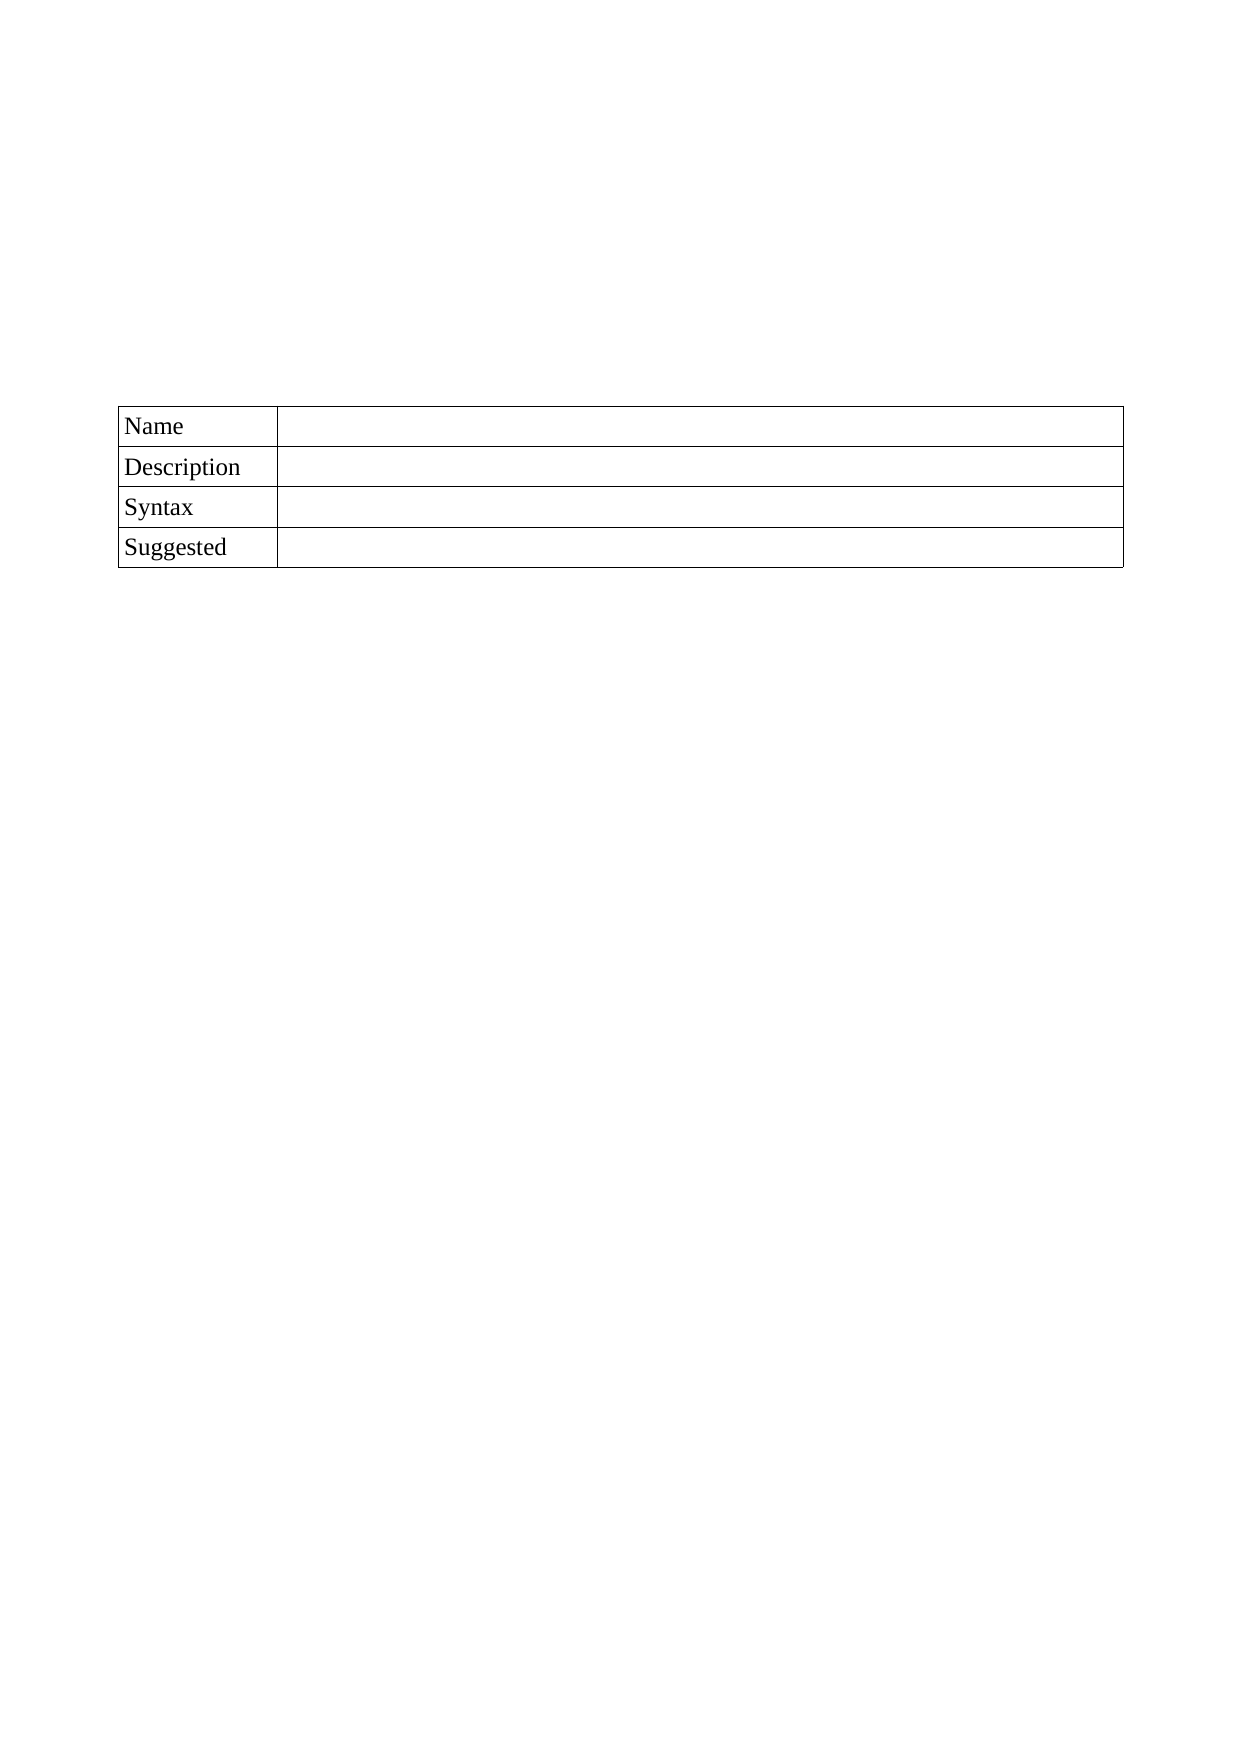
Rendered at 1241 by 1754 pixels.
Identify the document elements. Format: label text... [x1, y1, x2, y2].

table_cell Suggested [119, 528, 277, 567]
table_header [278, 407, 1123, 446]
table_cell [278, 528, 1123, 567]
table_cell Description [119, 447, 277, 486]
table_cell Syntax [119, 487, 277, 527]
table_cell [278, 487, 1123, 527]
table_cell [278, 447, 1123, 486]
table_header Name [119, 407, 277, 446]
